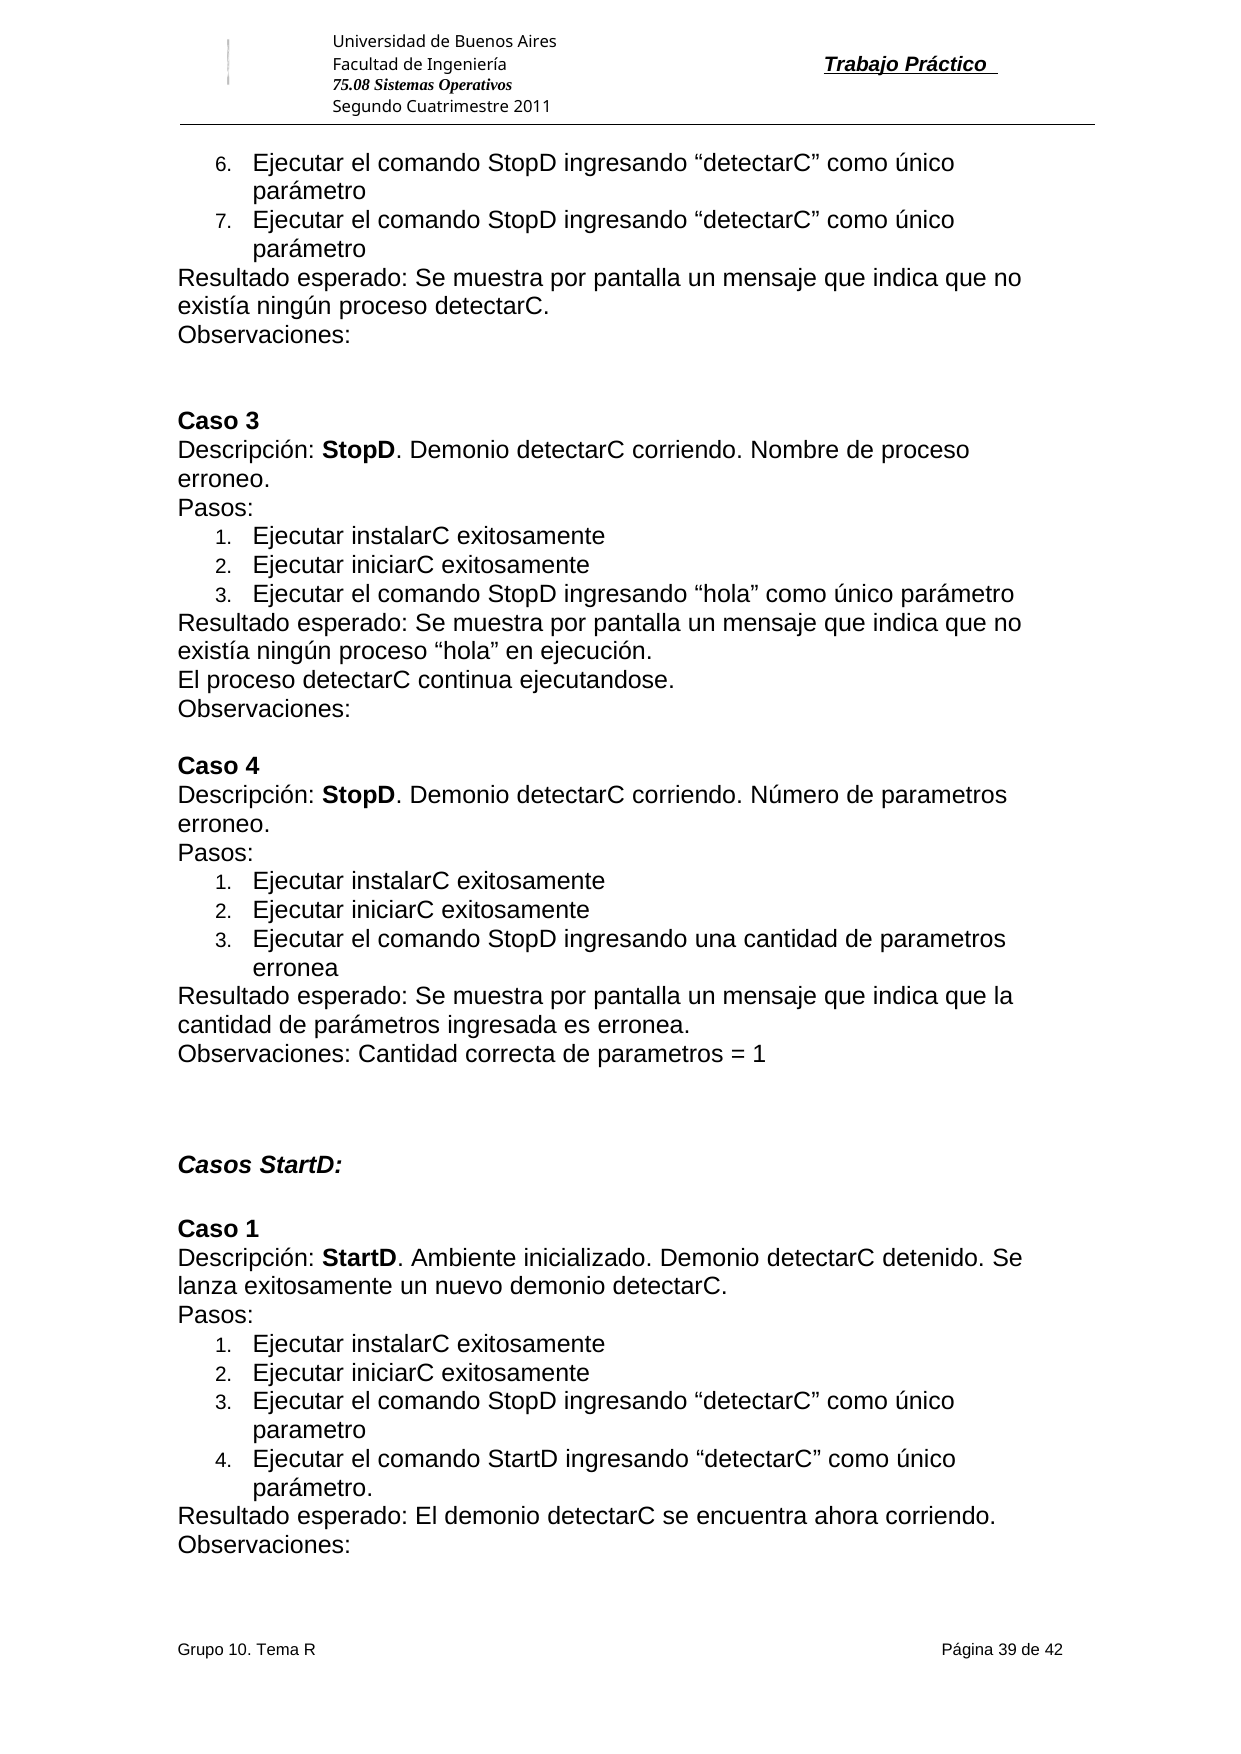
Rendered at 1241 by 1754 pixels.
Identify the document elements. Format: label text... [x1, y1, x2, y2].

list Ejecutar instalarC exitosamente [215, 866, 1063, 895]
text Observaciones: Cantidad correcta de parametros = 1 [177, 1039, 1063, 1068]
list Ejecutar iniciarC exitosamente [215, 1358, 1063, 1386]
text Caso 1 [177, 1214, 1063, 1243]
text Observaciones: [177, 1530, 1063, 1559]
list Ejecutar el comando StopD ingresando “detectarC” como único parametro [215, 1386, 1063, 1444]
text Pasos: [177, 838, 1063, 866]
text Caso 4 [177, 751, 1063, 780]
list Ejecutar el comando StopD ingresando “detectarC” como único parámetro [215, 148, 1063, 205]
text Descripción: StopD. Demonio detectarC corriendo. Nombre de proceso erroneo. [177, 435, 1063, 493]
text Descripción: StartD. Ambiente inicializado. Demonio detectarC detenido. Se lanza exitosamente un nuevo demonio detectarC. [177, 1243, 1063, 1300]
list Ejecutar iniciarC exitosamente [215, 895, 1063, 924]
list Ejecutar el comando StopD ingresando una cantidad de parametros erronea [215, 924, 1063, 981]
list Ejecutar el comando StopD ingresando “detectarC” como único parámetro [215, 205, 1063, 263]
text El proceso detectarC continua ejecutandose. [177, 665, 1063, 694]
list Ejecutar el comando StartD ingresando “detectarC” como único parámetro. [215, 1444, 1063, 1501]
text Observaciones: [177, 694, 1063, 723]
list Ejecutar instalarC exitosamente [215, 521, 1063, 550]
text Resultado esperado: Se muestra por pantalla un mensaje que indica que la cantidad de parámetros ingresada es erronea. [177, 981, 1063, 1039]
text Pasos: [177, 1300, 1063, 1329]
text Resultado esperado: El demonio detectarC se encuentra ahora corriendo. [177, 1501, 1063, 1530]
text Descripción: StopD. Demonio detectarC corriendo. Número de parametros erroneo. [177, 780, 1063, 838]
text Caso 3 [177, 406, 1063, 435]
text Resultado esperado: Se muestra por pantalla un mensaje que indica que no existía ningún proceso detectarC. [177, 263, 1063, 320]
list Ejecutar el comando StopD ingresando “hola” como único parámetro [215, 579, 1063, 608]
text Resultado esperado: Se muestra por pantalla un mensaje que indica que no existía ningún proceso “hola” en ejecución. [177, 608, 1063, 665]
subtitle Casos StartD: [177, 1150, 1063, 1179]
list Ejecutar instalarC exitosamente [215, 1329, 1063, 1358]
text Pasos: [177, 493, 1063, 521]
text Observaciones: [177, 320, 1063, 349]
list Ejecutar iniciarC exitosamente [215, 550, 1063, 579]
